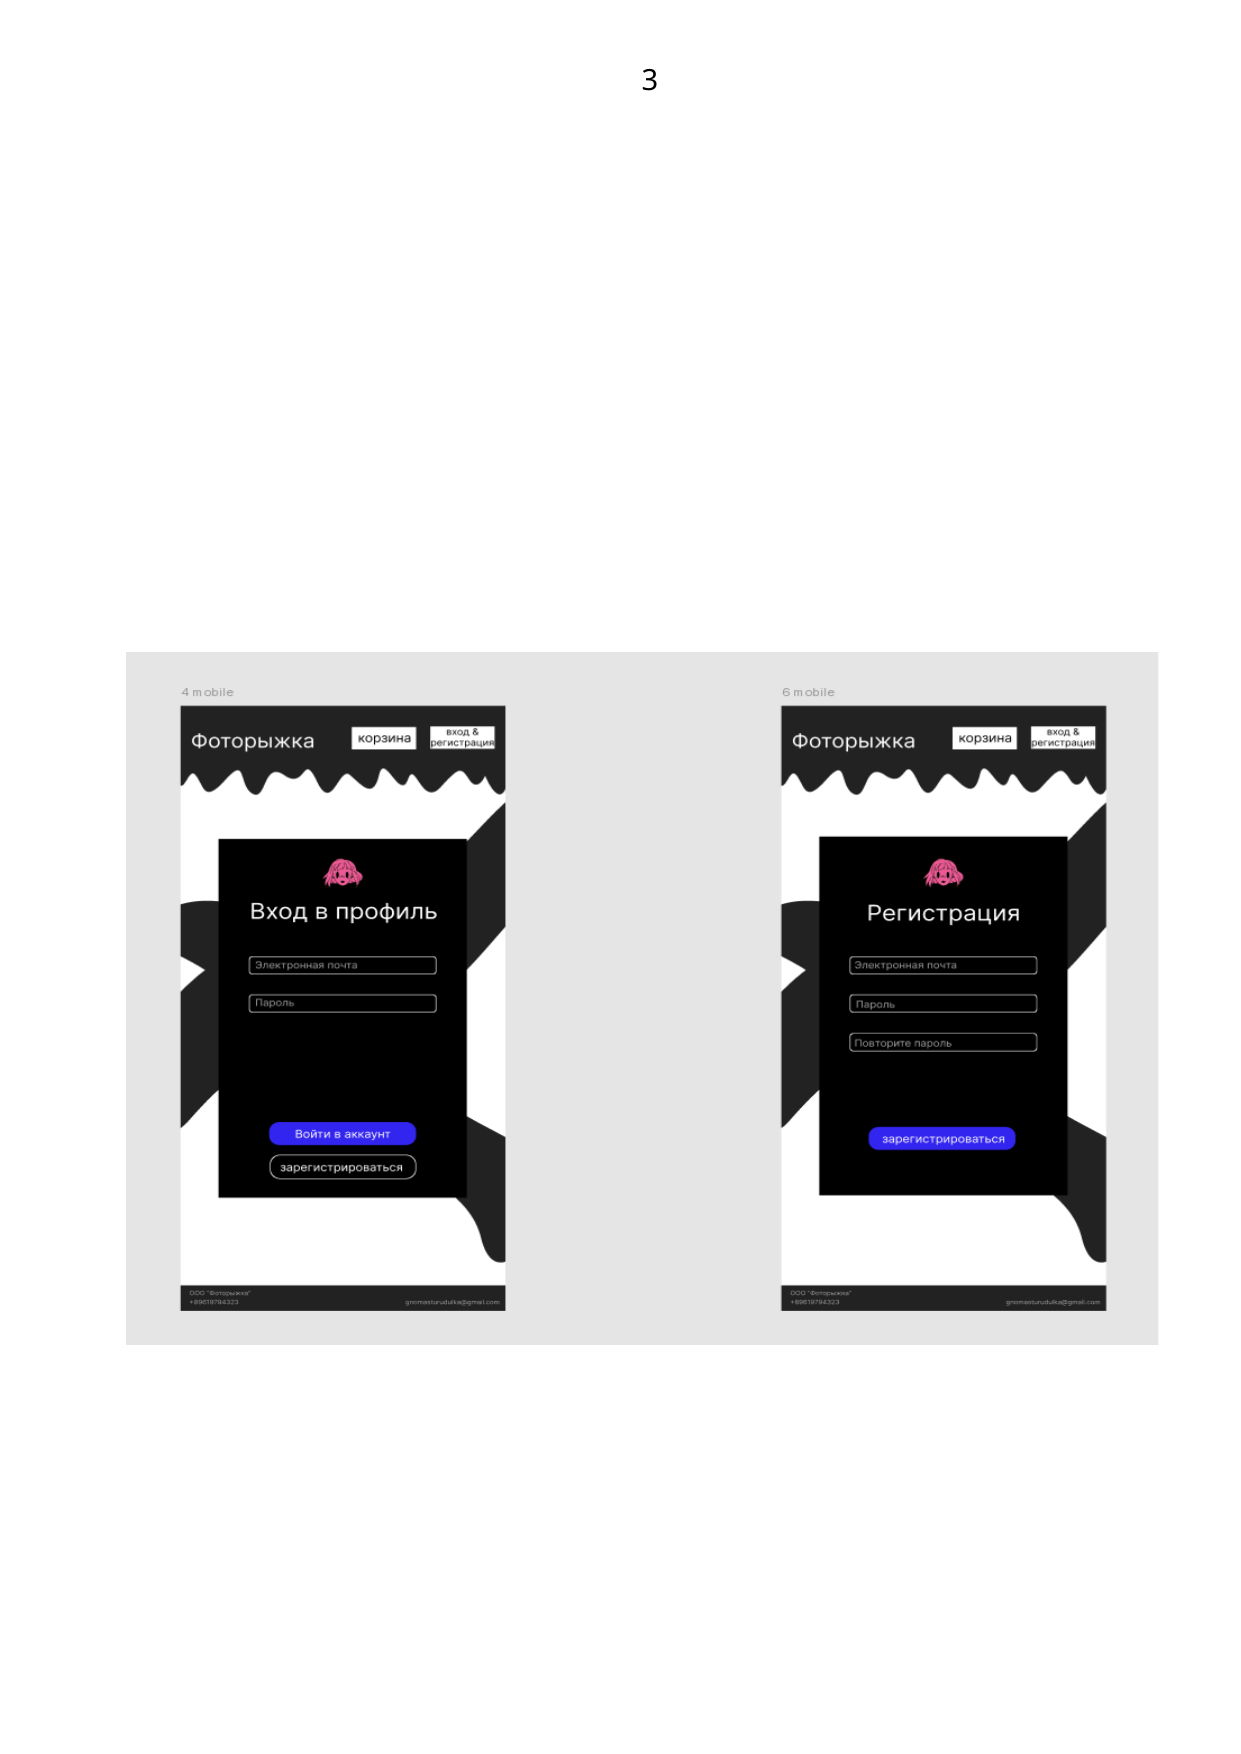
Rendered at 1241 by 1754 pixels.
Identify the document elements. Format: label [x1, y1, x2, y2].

picture [126, 652, 773, 1345]
